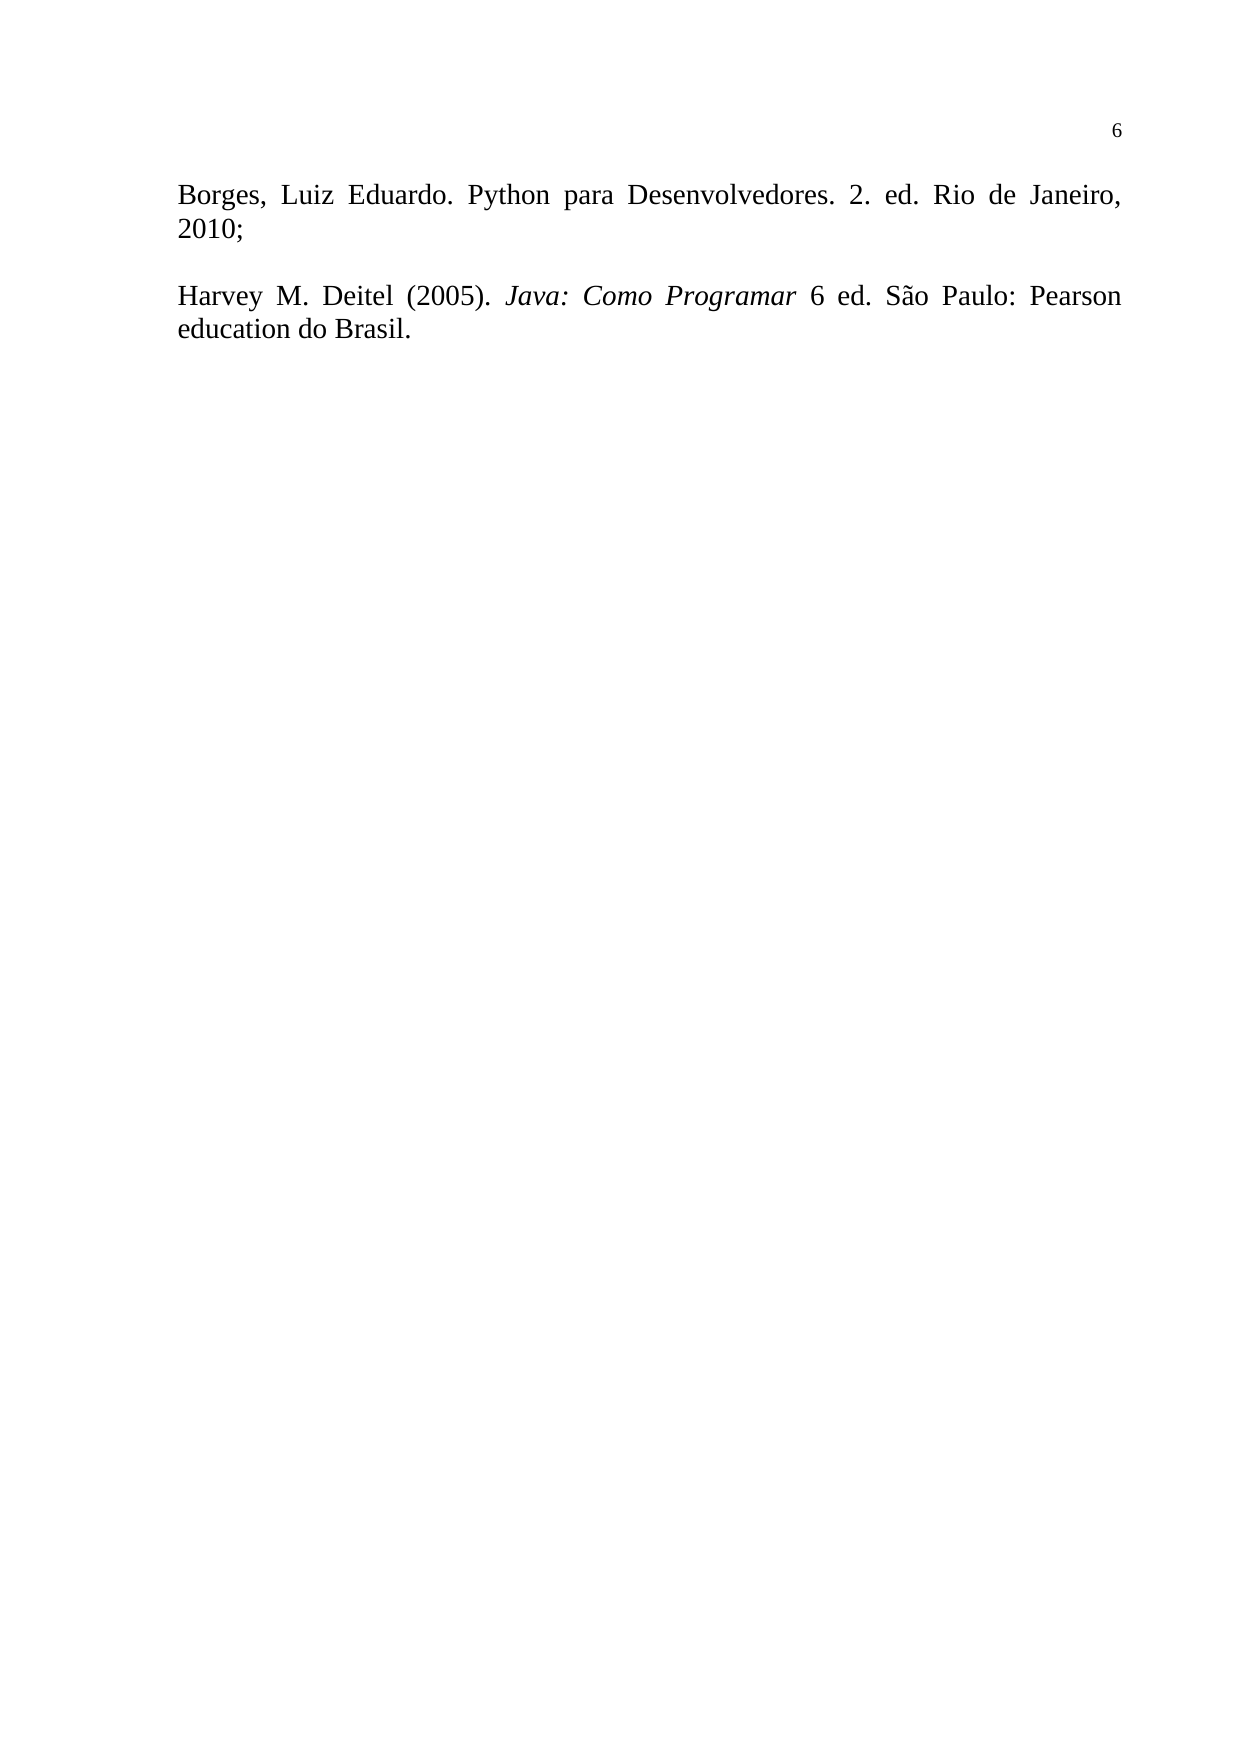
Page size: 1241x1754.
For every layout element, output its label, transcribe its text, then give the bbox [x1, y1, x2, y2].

text Harvey M. Deitel (2005). Java: Como Programar 6 ed. São Paulo: Pearson education do Brasil. [177, 278, 1122, 345]
text Borges, Luiz Eduardo. Python para Desenvolvedores. 2. ed. Rio de Janeiro, 2010; [177, 177, 1122, 244]
